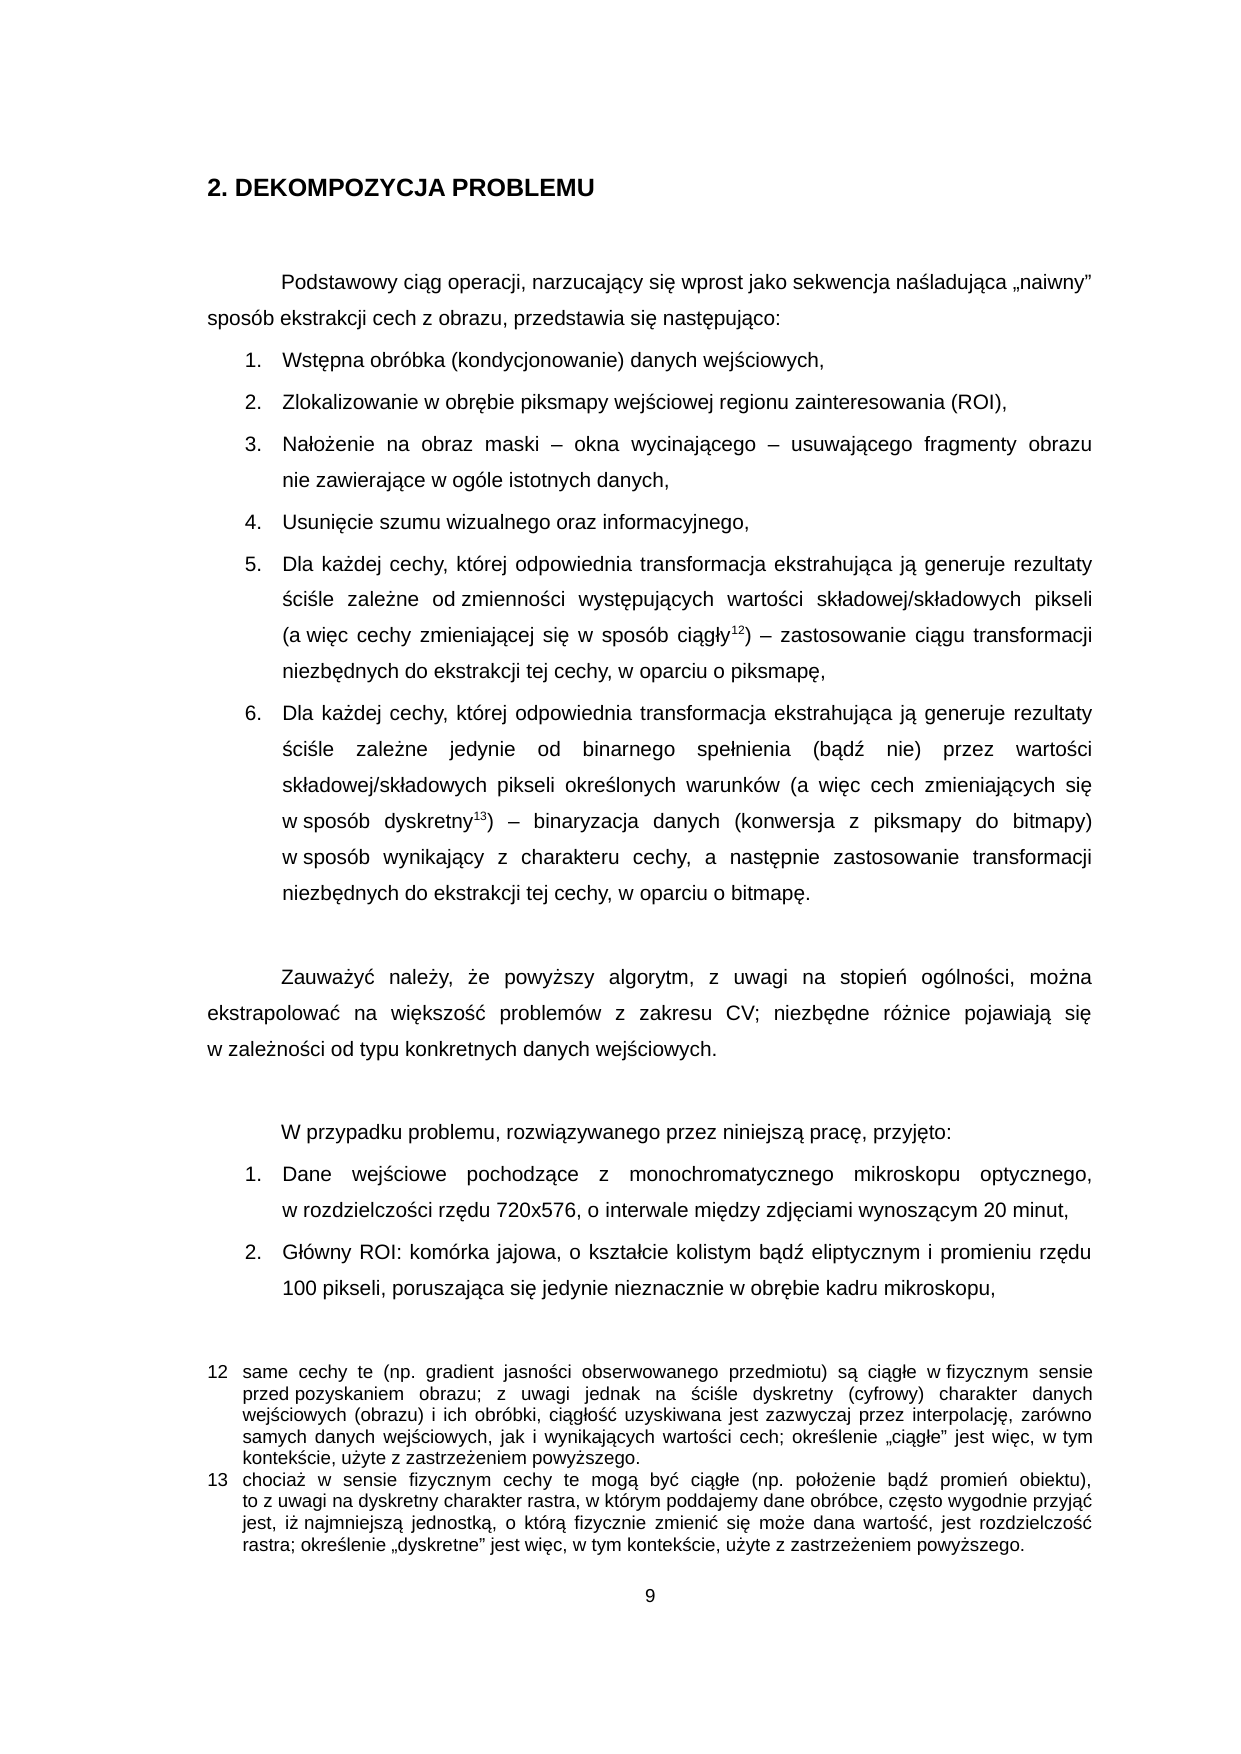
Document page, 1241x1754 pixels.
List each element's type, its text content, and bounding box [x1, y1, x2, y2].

list Główny ROI: komórka jajowa, o kształcie kolistym bądź eliptycznym i promieniu rzędu 100 pikseli, poruszająca się jedynie nieznacznie w obrębie kadru mikroskopu, [244, 1240, 1093, 1300]
text Zauważyć należy, że powyższy algorytm, z uwagi na stopień ogólności, można ekstrapolować na większość problemów z zakresu CV; niezbędne różnice pojawiają się w zależności od typu konkretnych danych wejściowych. [207, 964, 1093, 1060]
list Usunięcie szumu wizualnego oraz informacyjnego, [244, 509, 1093, 533]
list Dla każdej cechy, której odpowiednia transformacja ekstrahująca ją generuje rezultaty ściśle zależne jedynie od binarnego spełnienia (bądź nie) przez wartości składowej/składowych pikseli określonych warunków (a więc cech zmieniających się w sposób dyskretny) – binaryzacja danych (konwersja z piksmapy do bitmapy) w sposób wynikający z charakteru cechy, a następnie zastosowanie transformacji niezbędnych do ekstrakcji tej cechy, w oparciu o bitmapę. [244, 701, 1093, 905]
text W przypadku problemu, rozwiązywanego przez niniejszą pracę, przyjęto: [207, 1120, 1093, 1144]
list same cechy te (np. gradient jasności obserwowanego przedmiotu) są ciągłe w fizycznym sensie przed pozyskaniem obrazu; z uwagi jednak na ściśle dyskretny (cyfrowy) charakter danych wejściowych (obrazu) i ich obróbki, ciągłość uzyskiwana jest zazwyczaj przez interpolację, zarówno samych danych wejściowych, jak i wynikających wartości cech; określenie „ciągłe” jest więc, w tym kontekście, użyte z zastrzeżeniem powyższego. [207, 1361, 1093, 1469]
text Podstawowy ciąg operacji, narzucający się wprost jako sekwencja naśladująca „naiwny” sposób ekstrakcji cech z obrazu, przedstawia się następująco: [207, 270, 1093, 330]
list Zlokalizowanie w obrębie piksmapy wejściowej regionu zainteresowania (ROI), [244, 390, 1093, 414]
list Wstępna obróbka (kondycjonowanie) danych wejściowych, [244, 348, 1093, 372]
list chociaż w sensie fizycznym cechy te mogą być ciągłe (np. położenie bądź promień obiektu), to z uwagi na dyskretny charakter rastra, w którym poddajemy dane obróbce, często wygodnie przyjąć jest, iż najmniejszą jednostką, o którą fizycznie zmienić się może dana wartość, jest rozdzielczość rastra; określenie „dyskretne” jest więc, w tym kontekście, użyte z zastrzeżeniem powyższego. [207, 1469, 1093, 1555]
list Dane wejściowe pochodzące z monochromatycznego mikroskopu optycznego, w rozdzielczości rzędu 720x576, o interwale między zdjęciami wynoszącym 20 minut, [244, 1162, 1093, 1222]
list Dla każdej cechy, której odpowiednia transformacja ekstrahująca ją generuje rezultaty ściśle zależne od zmienności występujących wartości składowej/składowych pikseli (a więc cechy zmieniającej się w sposób ciągły) – zastosowanie ciągu transformacji niezbędnych do ekstrakcji tej cechy, w oparciu o piksmapę, [244, 551, 1093, 683]
list Nałożenie na obraz maski – okna wycinającego – usuwającego fragmenty obrazu nie zawierające w ogóle istotnych danych, [244, 432, 1093, 492]
subtitle 2. DEKOMPOZYCJA PROBLEMU [207, 173, 1093, 202]
